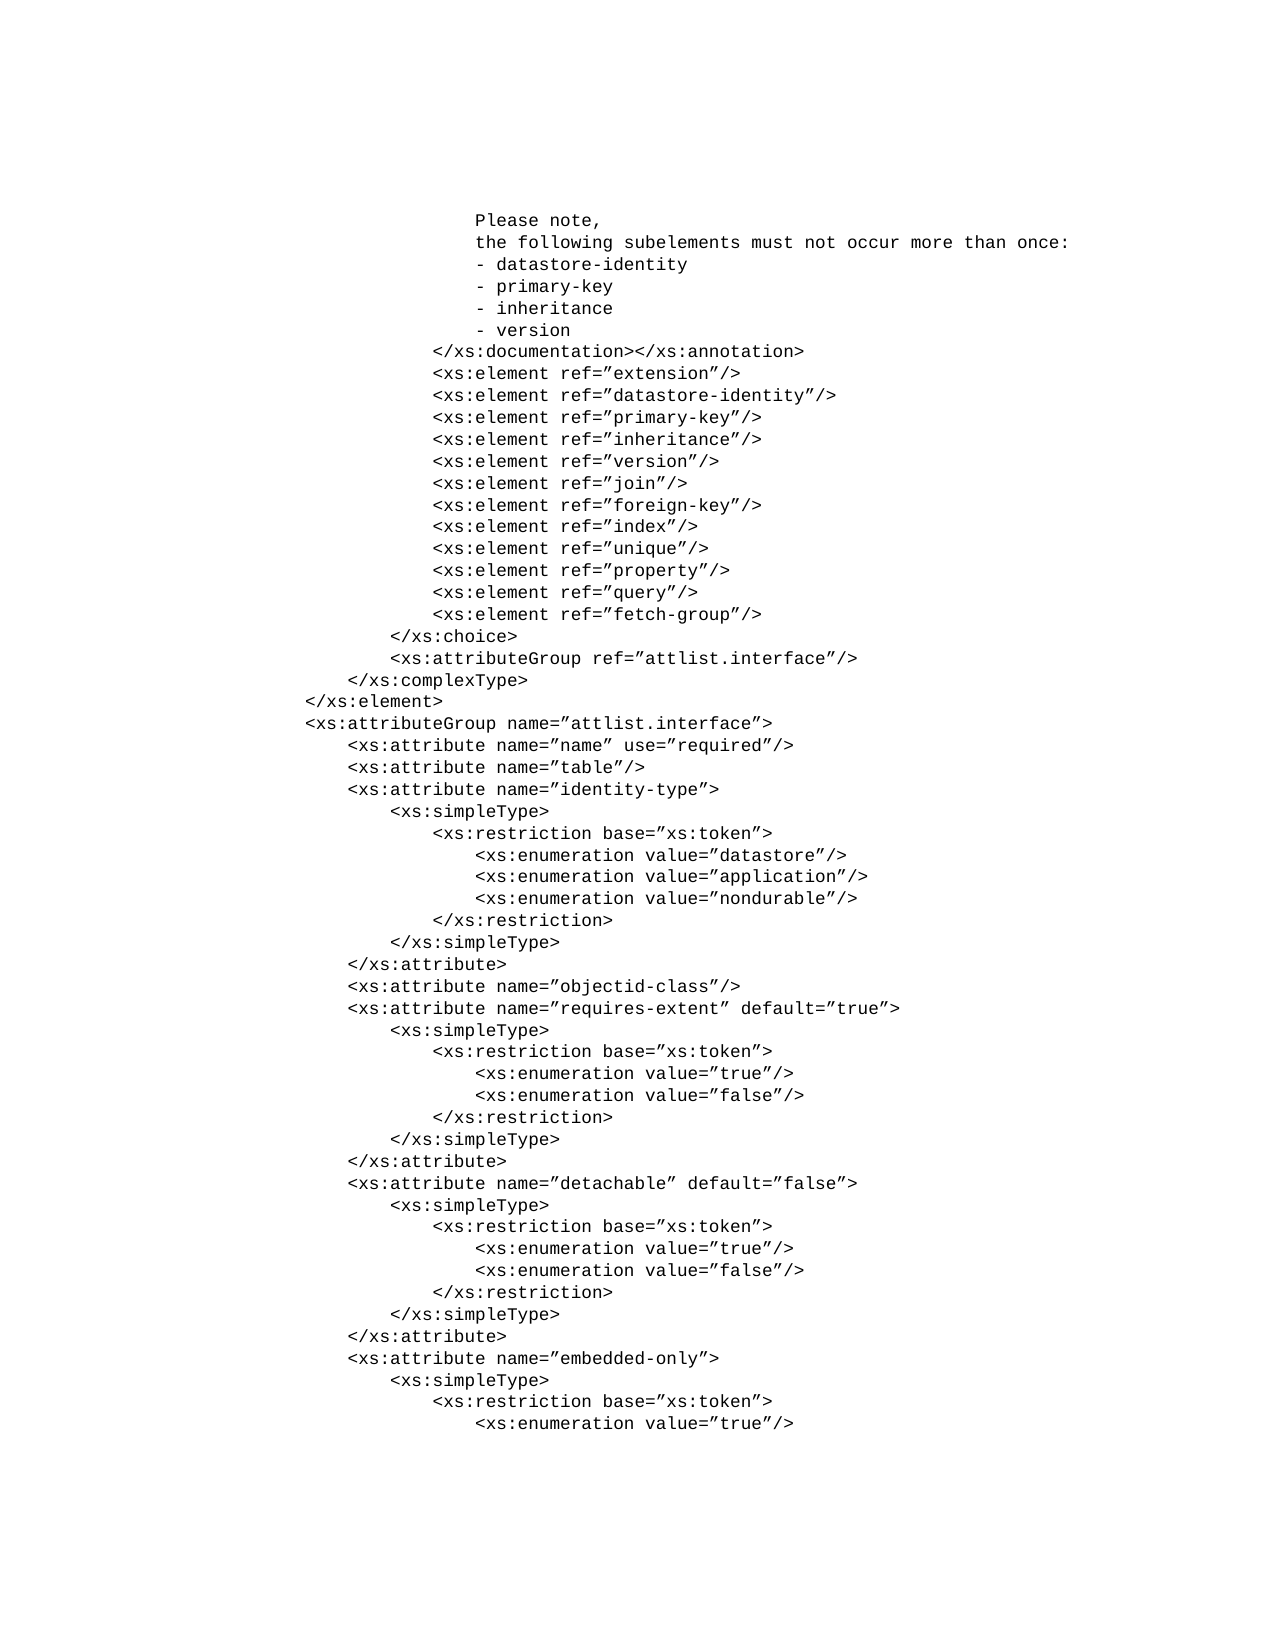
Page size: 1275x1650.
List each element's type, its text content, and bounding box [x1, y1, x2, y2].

text <xs:restriction base=”xs:token”> [262, 1391, 1125, 1413]
text <xs:element ref=”primary-key”/> [262, 407, 1125, 429]
text <xs:attribute name=”requires-extent” default=”true”> [262, 997, 1125, 1019]
text <xs:element ref=”join”/> [262, 472, 1125, 494]
text <xs:attribute name=”identity-type”> [262, 779, 1125, 801]
text <xs:element ref=”property”/> [262, 560, 1125, 582]
text </xs:choice> [262, 626, 1125, 647]
text the following subelements must not occur more than once: [262, 232, 1125, 254]
text <xs:attribute name=”detachable” default=”false”> [262, 1172, 1125, 1194]
text </xs:attribute> [262, 1151, 1125, 1172]
text <xs:enumeration value=”true”/> [262, 1063, 1125, 1085]
text <xs:element ref=”extension”/> [262, 363, 1125, 385]
text </xs:element> [262, 691, 1125, 713]
text - primary-key [262, 276, 1125, 297]
text - datastore-identity [262, 254, 1125, 276]
text </xs:restriction> [262, 910, 1125, 932]
text </xs:simpleType> [262, 1129, 1125, 1151]
text <xs:element ref=”query”/> [262, 582, 1125, 604]
text <xs:enumeration value=”true”/> [262, 1413, 1125, 1435]
text <xs:attribute name=”embedded-only”> [262, 1347, 1125, 1369]
text <xs:attributeGroup ref=”attlist.interface”/> [262, 647, 1125, 669]
text <xs:attribute name=”name” use=”required”/> [262, 735, 1125, 757]
text <xs:attributeGroup name=”attlist.interface”> [262, 713, 1125, 735]
text <xs:enumeration value=”application”/> [262, 866, 1125, 888]
text <xs:attribute name=”table”/> [262, 757, 1125, 779]
text <xs:element ref=”foreign-key”/> [262, 494, 1125, 516]
text <xs:restriction base=”xs:token”> [262, 1041, 1125, 1063]
text <xs:simpleType> [262, 1019, 1125, 1041]
text </xs:attribute> [262, 954, 1125, 976]
text <xs:enumeration value=”false”/> [262, 1085, 1125, 1107]
text </xs:simpleType> [262, 1304, 1125, 1326]
text <xs:simpleType> [262, 1369, 1125, 1391]
text <xs:element ref=”datastore-identity”/> [262, 385, 1125, 407]
text </xs:complexType> [262, 669, 1125, 691]
text Please note, [262, 210, 1125, 232]
text <xs:enumeration value=”true”/> [262, 1238, 1125, 1260]
text <xs:element ref=”fetch-group”/> [262, 604, 1125, 626]
text </xs:documentation></xs:annotation> [262, 341, 1125, 363]
text <xs:element ref=”unique”/> [262, 538, 1125, 560]
text <xs:enumeration value=”false”/> [262, 1260, 1125, 1282]
text </xs:restriction> [262, 1282, 1125, 1304]
text <xs:element ref=”index”/> [262, 516, 1125, 538]
text <xs:element ref=”inheritance”/> [262, 429, 1125, 451]
text <xs:restriction base=”xs:token”> [262, 1216, 1125, 1238]
text </xs:simpleType> [262, 932, 1125, 954]
text </xs:attribute> [262, 1326, 1125, 1347]
text <xs:simpleType> [262, 801, 1125, 822]
text - inheritance [262, 297, 1125, 319]
text <xs:attribute name=”objectid-class”/> [262, 976, 1125, 997]
text - version [262, 319, 1125, 341]
text <xs:simpleType> [262, 1194, 1125, 1216]
text <xs:element ref=”version”/> [262, 451, 1125, 472]
text </xs:restriction> [262, 1107, 1125, 1129]
text <xs:enumeration value=”nondurable”/> [262, 888, 1125, 910]
text <xs:restriction base=”xs:token”> [262, 822, 1125, 844]
text <xs:enumeration value=”datastore”/> [262, 844, 1125, 866]
